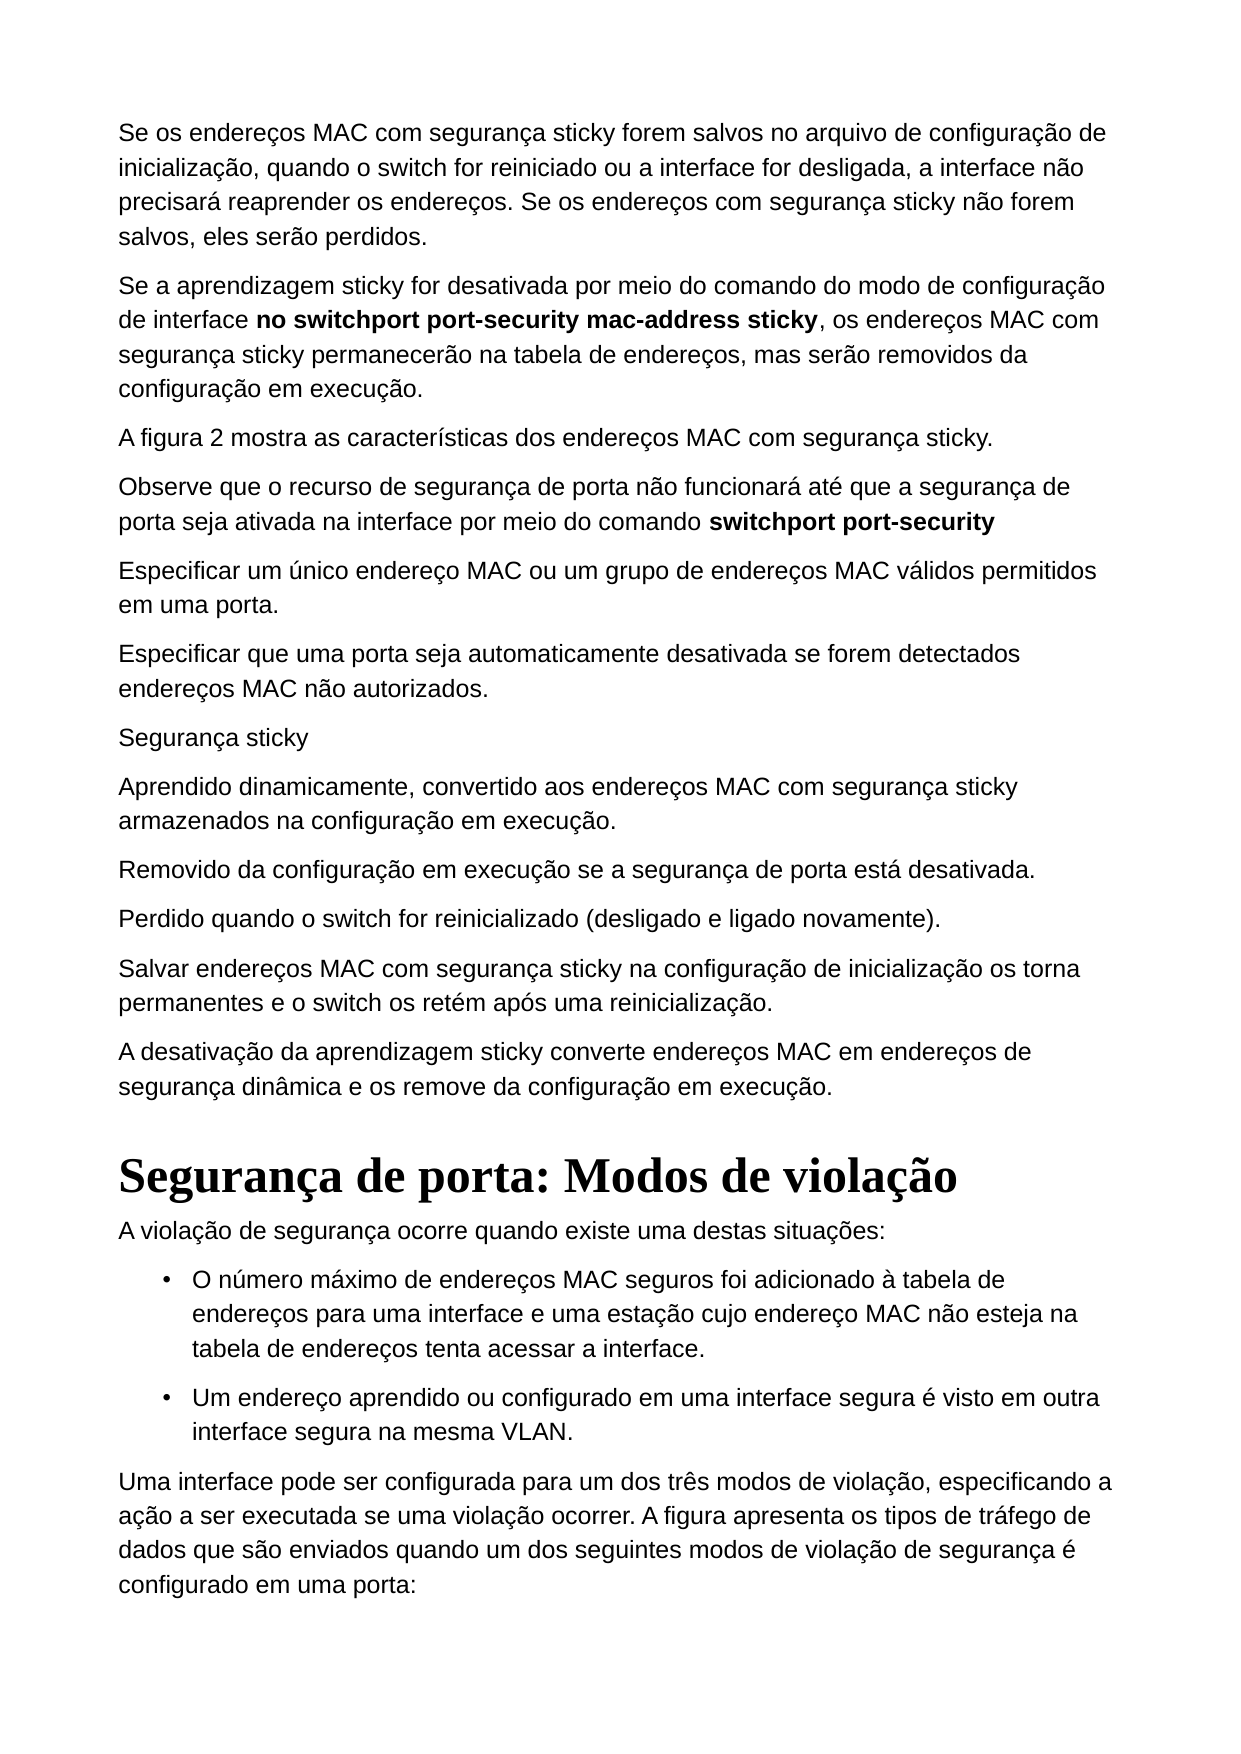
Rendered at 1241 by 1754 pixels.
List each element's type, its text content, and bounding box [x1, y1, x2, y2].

subtitle Segurança de porta: Modos de violação [118, 1146, 1122, 1203]
text Observe que o recurso de segurança de porta não funcionará até que a segurança de porta seja ativada na interface por meio do comando switchport port-security [118, 472, 1122, 535]
text Removido da configuração em execução se a segurança de porta está desativada. [118, 855, 1122, 884]
text Especificar um único endereço MAC ou um grupo de endereços MAC válidos permitidos em uma porta. [118, 556, 1122, 619]
text Perdido quando o switch for reinicializado (desligado e ligado novamente). [118, 904, 1122, 933]
text Se a aprendizagem sticky for desativada por meio do comando do modo de configuração de interface no switchport port-security mac-address sticky, os endereços MAC com segurança sticky permanecerão na tabela de endereços, mas serão removidos da configuração em execução. [118, 271, 1122, 403]
text A figura 2 mostra as características dos endereços MAC com segurança sticky. [118, 423, 1122, 452]
text Uma interface pode ser configurada para um dos três modos de violação, especificando a ação a ser executada se uma violação ocorrer. A figura apresenta os tipos de tráfego de dados que são enviados quando um dos seguintes modos de violação de segurança é configurado em uma porta: [118, 1466, 1122, 1599]
text Especificar que uma porta seja automaticamente desativada se forem detectados endereços MAC não autorizados. [118, 639, 1122, 702]
text Segurança sticky [118, 723, 1122, 752]
text A violação de segurança ocorre quando existe uma destas situações: [118, 1216, 1122, 1244]
list O número máximo de endereços MAC seguros foi adicionado à tabela de endereços para uma interface e uma estação cujo endereço MAC não esteja na tabela de endereços tenta acessar a interface. [162, 1265, 1122, 1362]
text Aprendido dinamicamente, convertido aos endereços MAC com segurança sticky armazenados na configuração em execução. [118, 772, 1122, 835]
text Salvar endereços MAC com segurança sticky na configuração de inicialização os torna permanentes e o switch os retém após uma reinicialização. [118, 953, 1122, 1017]
text Se os endereços MAC com segurança sticky forem salvos no arquivo de configuração de inicialização, quando o switch for reiniciado ou a interface for desligada, a interface não precisará reaprender os endereços. Se os endereços com segurança sticky não forem salvos, eles serão perdidos. [118, 118, 1122, 250]
list Um endereço aprendido ou configurado em uma interface segura é visto em outra interface segura na mesma VLAN. [162, 1383, 1122, 1446]
text A desativação da aprendizagem sticky converte endereços MAC em endereços de segurança dinâmica e os remove da configuração em execução. [118, 1037, 1122, 1100]
